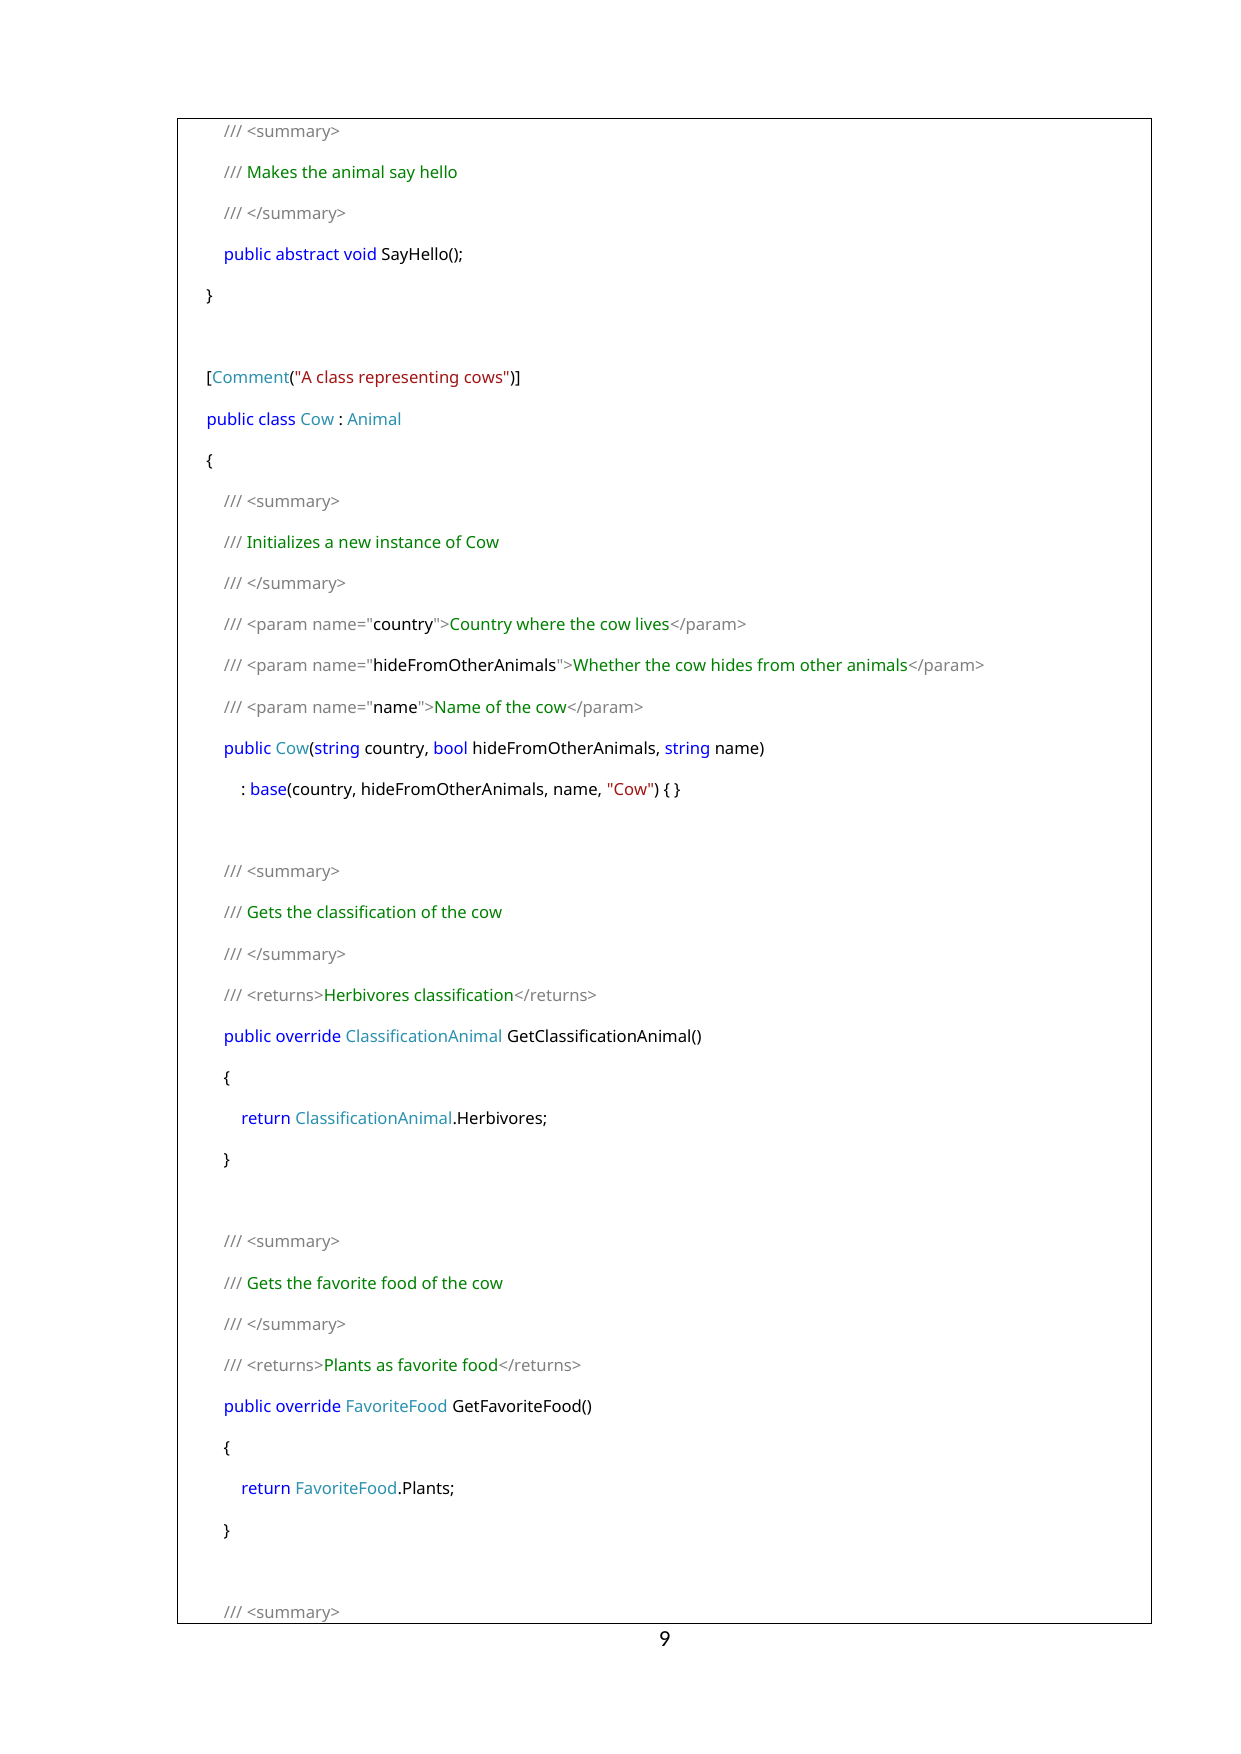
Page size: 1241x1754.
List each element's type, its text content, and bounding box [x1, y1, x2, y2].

table_header /// <summary> /// Makes the animal say hello /// </summary> public abstract void SayHello(); } [Comment("A class representing cows")] public class Cow : Animal { /// <summary> /// Initializes a new instance of Cow /// </summary> /// <param name="country">Country where the cow lives</param> /// <param name="hideFromOtherAnimals">Whether the cow hides from other animals</param> /// <param name="name">Name of the cow</param> public Cow(string country, bool hideFromOtherAnimals, string name) : base(country, hideFromOtherAnimals, name, "Cow") { } /// <summary> /// Gets the classification of the cow /// </summary> /// <returns>Herbivores classification</returns> public override ClassificationAnimal GetClassificationAnimal() { return ClassificationAnimal.Herbivores; } /// <summary> /// Gets the favorite food of the cow /// </summary> /// <returns>Plants as favorite food</returns> public override FavoriteFood GetFavoriteFood() { return FavoriteFood.Plants; } /// <summary> [178, 119, 1151, 1623]
